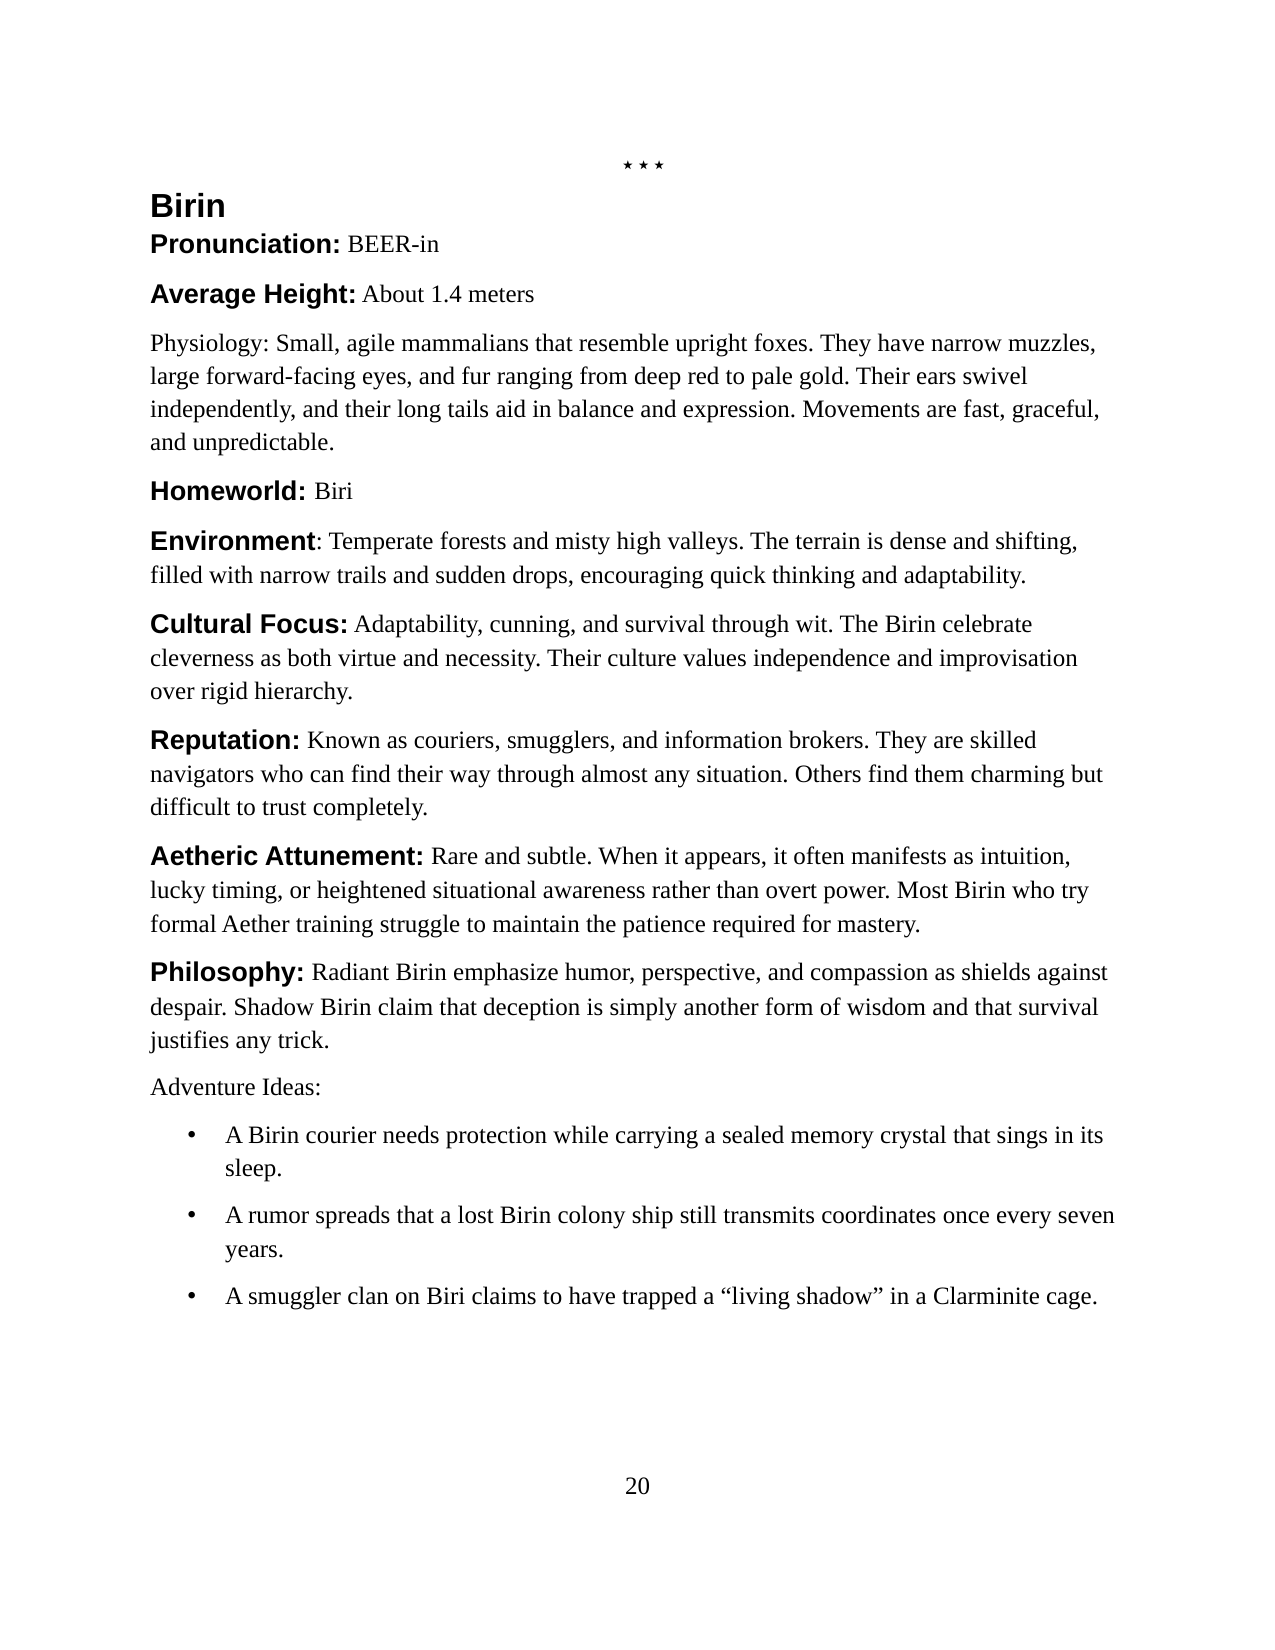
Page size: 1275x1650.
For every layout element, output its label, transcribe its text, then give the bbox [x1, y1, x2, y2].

text About 1.4 meters [357, 278, 1125, 309]
subtitle Average Height: [150, 278, 357, 309]
text Radiant Birin emphasize humor, perspective, and compassion as shields against despair. Shadow Birin claim that deception is simply another form of wisdom and that survival justifies any trick. [150, 956, 1125, 1053]
list A smuggler clan on Biri claims to have trapped a “living shadow” in a Clarminite cage. [187, 1281, 1125, 1310]
subtitle Aetheric Attunement: [150, 840, 424, 871]
list A rumor spreads that a lost Birin colony ship still transmits coordinates once every seven years. [187, 1201, 1125, 1262]
subtitle Birin [150, 186, 1125, 225]
text ⋆⋆⋆ [162, 150, 1125, 179]
text Adventure Ideas: [150, 1072, 1125, 1101]
list A Birin courier needs protection while carrying a sealed memory crystal that sings in its sleep. [187, 1120, 1125, 1182]
text Known as couriers, smugglers, and information brokers. They are skilled navigators who can find their way through almost any situation. Others find them charming but difficult to trust completely. [150, 724, 1125, 821]
text Adaptability, cunning, and survival through wit. The Birin celebrate cleverness as both virtue and necessity. Their culture values independence and improvisation over rigid hierarchy. [150, 608, 1125, 705]
text Physiology: Small, agile mammalians that resemble upright foxes. They have narrow muzzles, large forward-facing eyes, and fur ranging from deep red to pale gold. Their ears swivel independently, and their long tails aid in balance and expression. Movements are fast, graceful, and unpredictable. [150, 328, 1125, 456]
subtitle Homeworld: [150, 474, 314, 506]
text BEER-in [341, 228, 1125, 259]
subtitle Pronunciation: [150, 228, 341, 259]
subtitle Environment [150, 525, 316, 556]
text Rare and subtle. When it appears, it often manifests as intuition, lucky timing, or heightened situational awareness rather than overt power. Most Birin who try formal Aether training struggle to maintain the patience required for mastery. [150, 840, 1125, 937]
subtitle Philosophy: [150, 956, 305, 987]
subtitle Reputation: [150, 724, 301, 755]
text : Temperate forests and misty high valleys. The terrain is dense and shifting, filled with narrow trails and sudden drops, encouraging quick thinking and adaptability. [150, 525, 1125, 589]
subtitle Cultural Focus: [150, 608, 349, 639]
text Biri [314, 474, 1125, 506]
